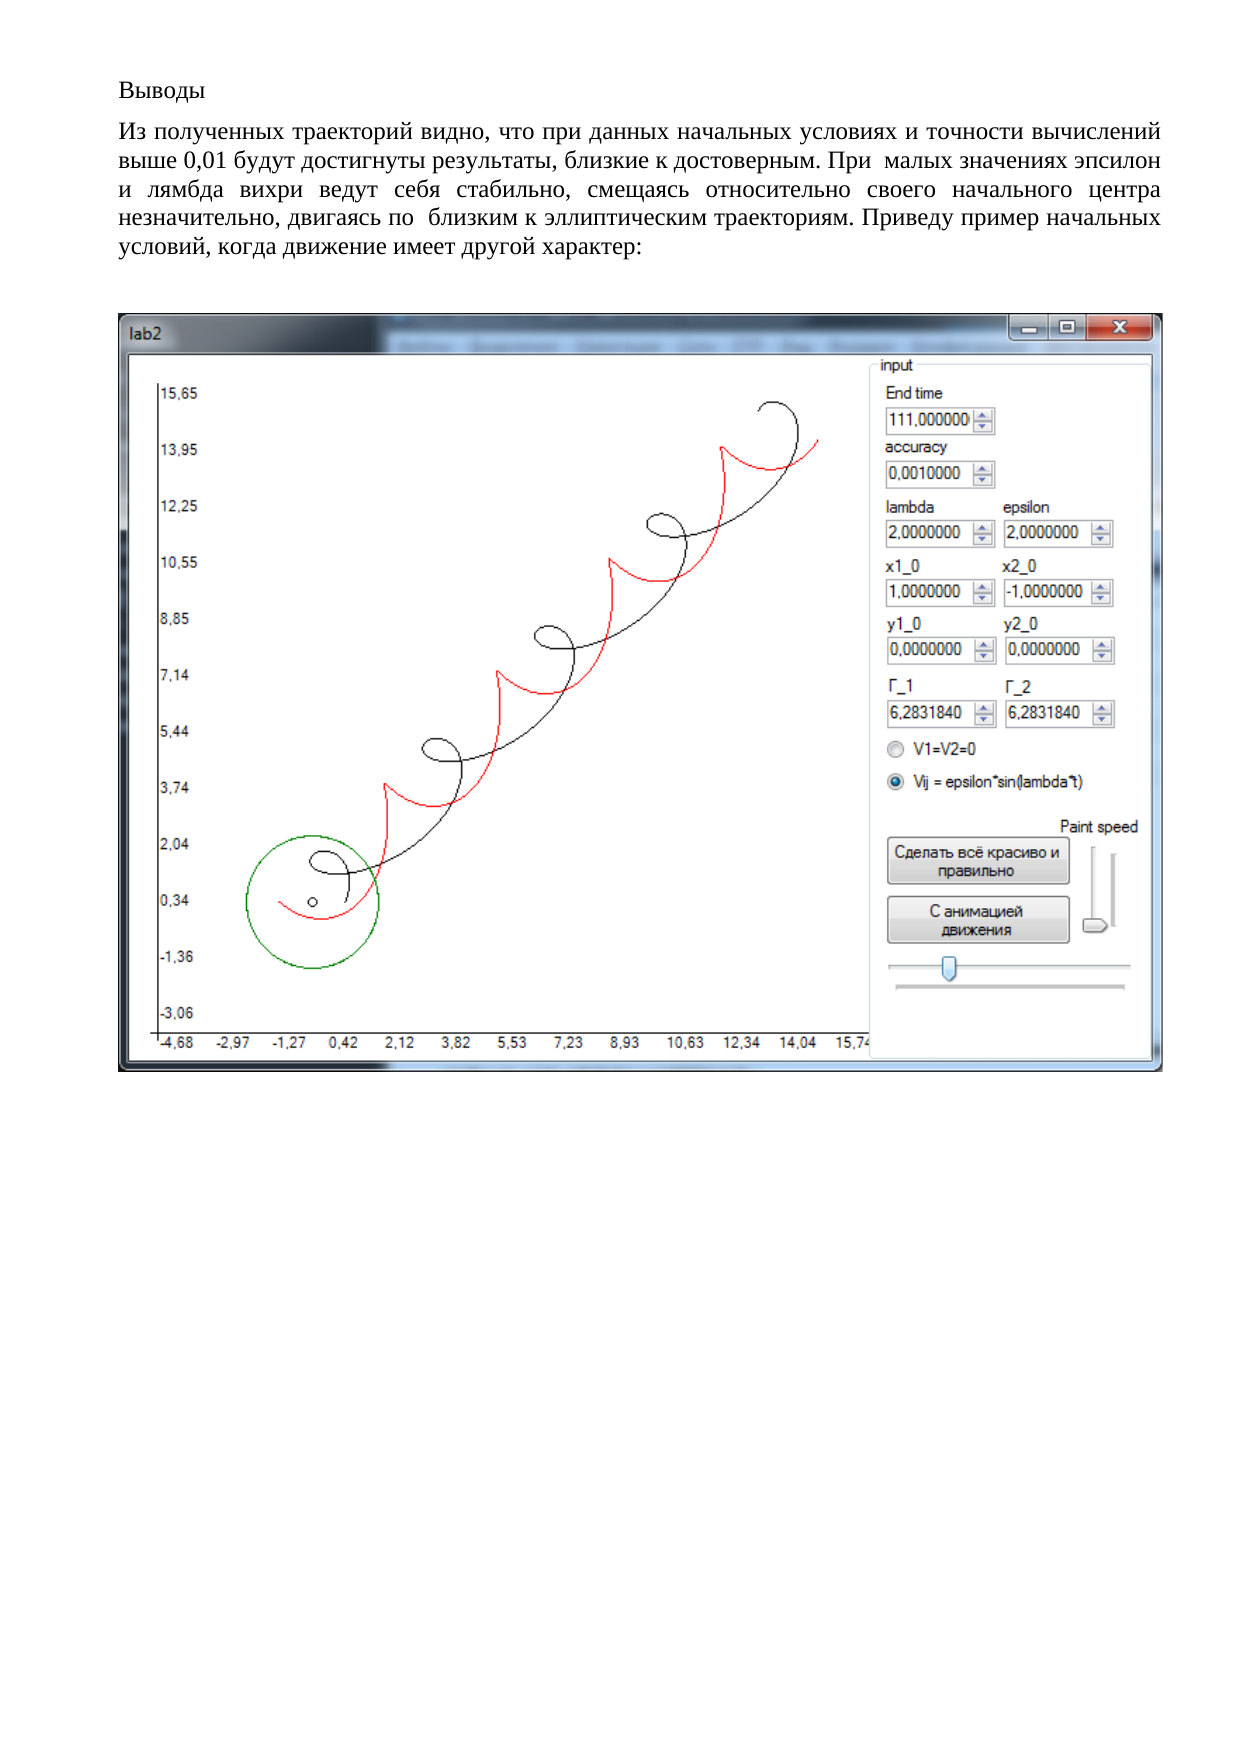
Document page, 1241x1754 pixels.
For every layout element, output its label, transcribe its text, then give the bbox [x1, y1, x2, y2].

picture [118, 313, 1163, 1072]
text Из полученных траекторий видно, что при данных начальных условиях и точности вычислений выше 0,01 будут достигнуты результаты, близкие к достоверным. При малых значениях эпсилон и лямбда вихри ведут себя стабильно, смещаясь относительно своего начального центра незначительно, двигаясь по близким к эллиптическим траекториям. Приведу пример начальных условий, когда движение имеет другой характер: [118, 116, 1162, 260]
text Выводы [118, 75, 1162, 104]
